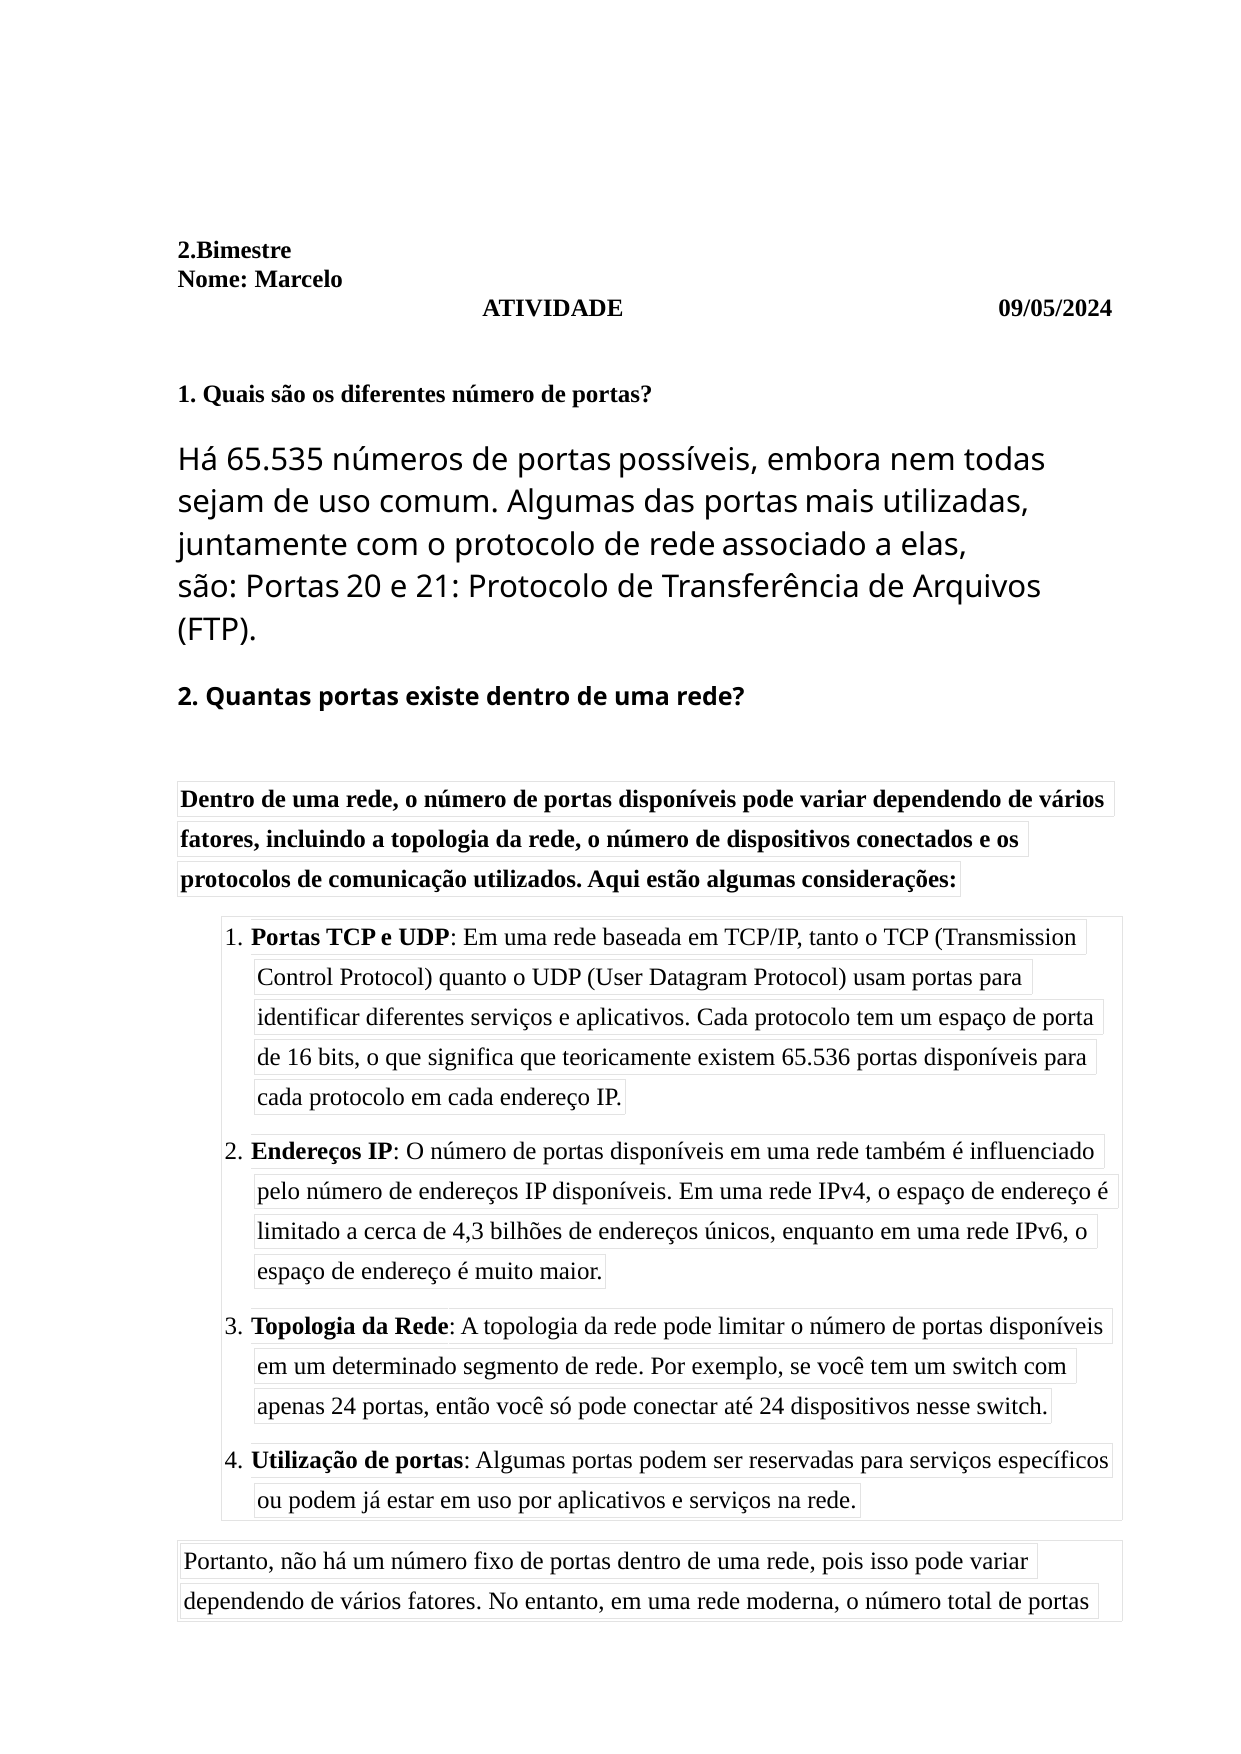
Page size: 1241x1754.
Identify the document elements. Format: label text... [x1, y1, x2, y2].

text Dentro de uma rede, o número de portas disponíveis pode variar dependendo de vários fatores, incluindo a topologia da rede, o número de dispositivos conectados e os protocolos de comunicação utilizados. Aqui estão algumas considerações: [177, 741, 1122, 896]
list Utilização de portas: Algumas portas podem ser reservadas para serviços específicos ou podem já estar em uso por aplicativos e serviços na rede. [222, 1439, 1122, 1520]
text Nome: Marcelo [177, 264, 1122, 293]
text 2.Bimestre [177, 235, 1122, 264]
list Topologia da Rede: A topologia da rede pode limitar o número de portas disponíveis em um determinado segmento de rede. Por exemplo, se você tem um switch com apenas 24 portas, então você só pode conectar até 24 dispositivos nesse switch. [222, 1305, 1122, 1423]
text ATIVIDADE 09/05/2024 [177, 293, 1122, 322]
text Portanto, não há um número fixo de portas dentro de uma rede, pois isso pode variar dependendo de vários fatores. No entanto, em uma rede moderna, o número total de portas [178, 1541, 1122, 1621]
text 1. Quais são os diferentes número de portas? [177, 379, 1122, 408]
text 2. Quantas portas existe dentro de uma rede? [177, 678, 1122, 712]
list Portas TCP e UDP: Em uma rede baseada em TCP/IP, tanto o TCP (Transmission Control Protocol) quanto o UDP (User Datagram Protocol) usam portas para identificar diferentes serviços e aplicativos. Cada protocolo tem um espaço de porta de 16 bits, o que significa que teoricamente existem 65.536 portas disponíveis para cada protocolo em cada endereço IP. [222, 917, 1122, 1114]
list Endereços IP: O número de portas disponíveis em uma rede também é influenciado pelo número de endereços IP disponíveis. Em uma rede IPv4, o espaço de endereço é limitado a cerca de 4,3 bilhões de endereços únicos, enquanto em uma rede IPv6, o espaço de endereço é muito maior. [222, 1130, 1122, 1288]
text Há 65.535 números de portas possíveis, embora nem todas sejam de uso comum. Algumas das portas mais utilizadas, juntamente com o protocolo de rede associado a elas, são: Portas 20 e 21: Protocolo de Transferência de Arquivos (FTP). [177, 437, 1122, 650]
